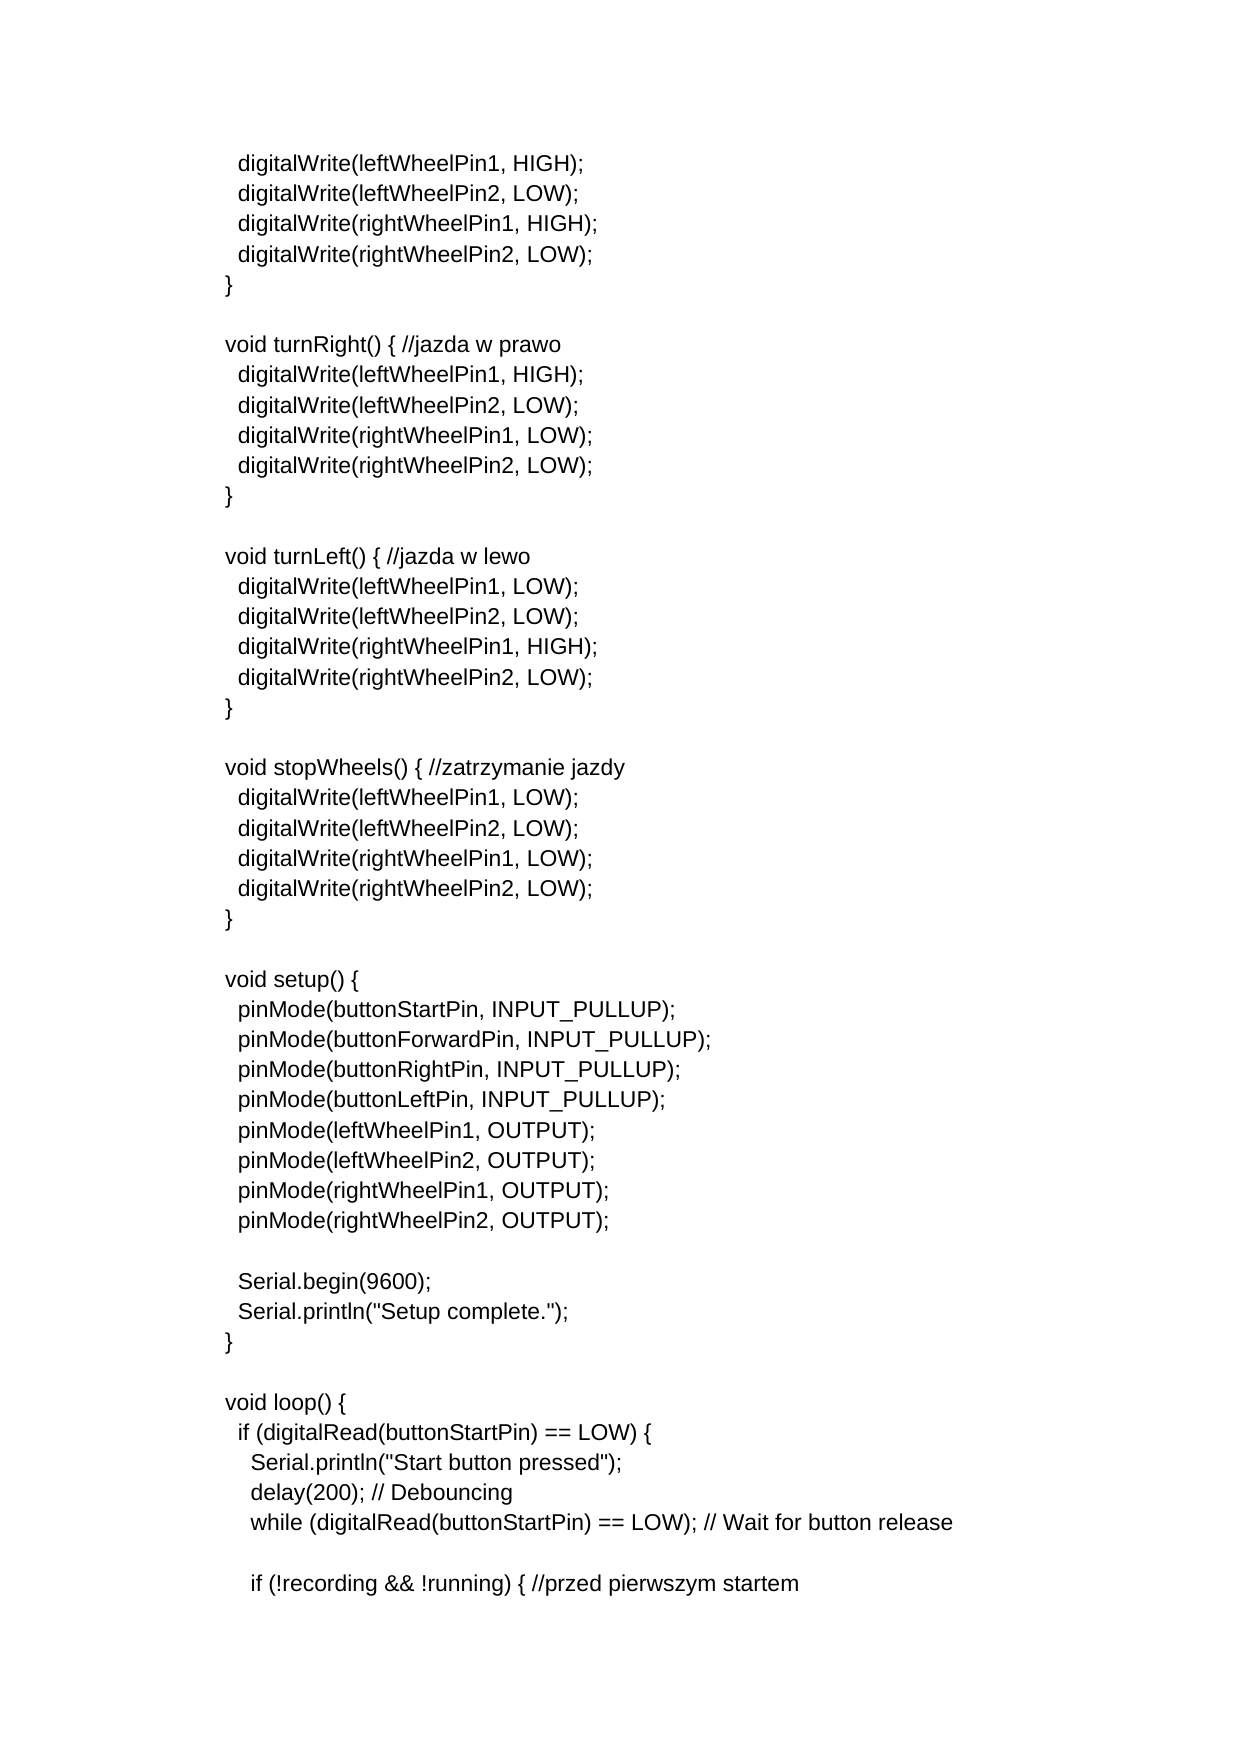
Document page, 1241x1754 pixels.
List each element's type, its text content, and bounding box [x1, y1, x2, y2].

text pinMode(rightWheelPin1, OUTPUT); [225, 1177, 1090, 1203]
text } [225, 271, 1090, 297]
text } [225, 1328, 1090, 1354]
text void stopWheels() { //zatrzymanie jazdy [225, 754, 1090, 781]
text while (digitalRead(buttonStartPin) == LOW); // Wait for button release [225, 1509, 1090, 1536]
text digitalWrite(leftWheelPin2, LOW); [225, 180, 1090, 207]
text if (!recording && !running) { //przed pierwszym startem [225, 1570, 1090, 1596]
text if (digitalRead(buttonStartPin) == LOW) { [225, 1419, 1090, 1445]
text digitalWrite(rightWheelPin2, LOW); [225, 452, 1090, 478]
text void setup() { [225, 966, 1090, 992]
text } [225, 482, 1090, 509]
text pinMode(buttonStartPin, INPUT_PULLUP); [225, 996, 1090, 1022]
text digitalWrite(rightWheelPin1, LOW); [225, 422, 1090, 448]
text pinMode(buttonRightPin, INPUT_PULLUP); [225, 1056, 1090, 1083]
text void loop() { [225, 1388, 1090, 1415]
text pinMode(leftWheelPin2, OUTPUT); [225, 1147, 1090, 1173]
text digitalWrite(rightWheelPin2, LOW); [225, 875, 1090, 901]
text digitalWrite(rightWheelPin2, LOW); [225, 663, 1090, 690]
text void turnRight() { //jazda w prawo [225, 331, 1090, 358]
text digitalWrite(rightWheelPin2, LOW); [225, 241, 1090, 267]
text pinMode(buttonForwardPin, INPUT_PULLUP); [225, 1026, 1090, 1052]
text digitalWrite(leftWheelPin1, LOW); [225, 784, 1090, 811]
text } [225, 694, 1090, 720]
text digitalWrite(leftWheelPin1, HIGH); [225, 361, 1090, 388]
text pinMode(leftWheelPin1, OUTPUT); [225, 1117, 1090, 1143]
text digitalWrite(leftWheelPin2, LOW); [225, 814, 1090, 841]
text digitalWrite(leftWheelPin1, LOW); [225, 573, 1090, 599]
text pinMode(rightWheelPin2, OUTPUT); [225, 1207, 1090, 1234]
text digitalWrite(leftWheelPin1, HIGH); [225, 150, 1090, 176]
text Serial.println("Setup complete."); [225, 1298, 1090, 1324]
text pinMode(buttonLeftPin, INPUT_PULLUP); [225, 1086, 1090, 1113]
text digitalWrite(rightWheelPin1, HIGH); [225, 210, 1090, 237]
text delay(200); // Debouncing [225, 1479, 1090, 1506]
text void turnLeft() { //jazda w lewo [225, 543, 1090, 569]
text Serial.println("Start button pressed"); [225, 1449, 1090, 1475]
text digitalWrite(rightWheelPin1, LOW); [225, 845, 1090, 871]
text Serial.begin(9600); [225, 1268, 1090, 1294]
text digitalWrite(rightWheelPin1, HIGH); [225, 633, 1090, 660]
text digitalWrite(leftWheelPin2, LOW); [225, 603, 1090, 629]
text digitalWrite(leftWheelPin2, LOW); [225, 392, 1090, 418]
text } [225, 905, 1090, 932]
